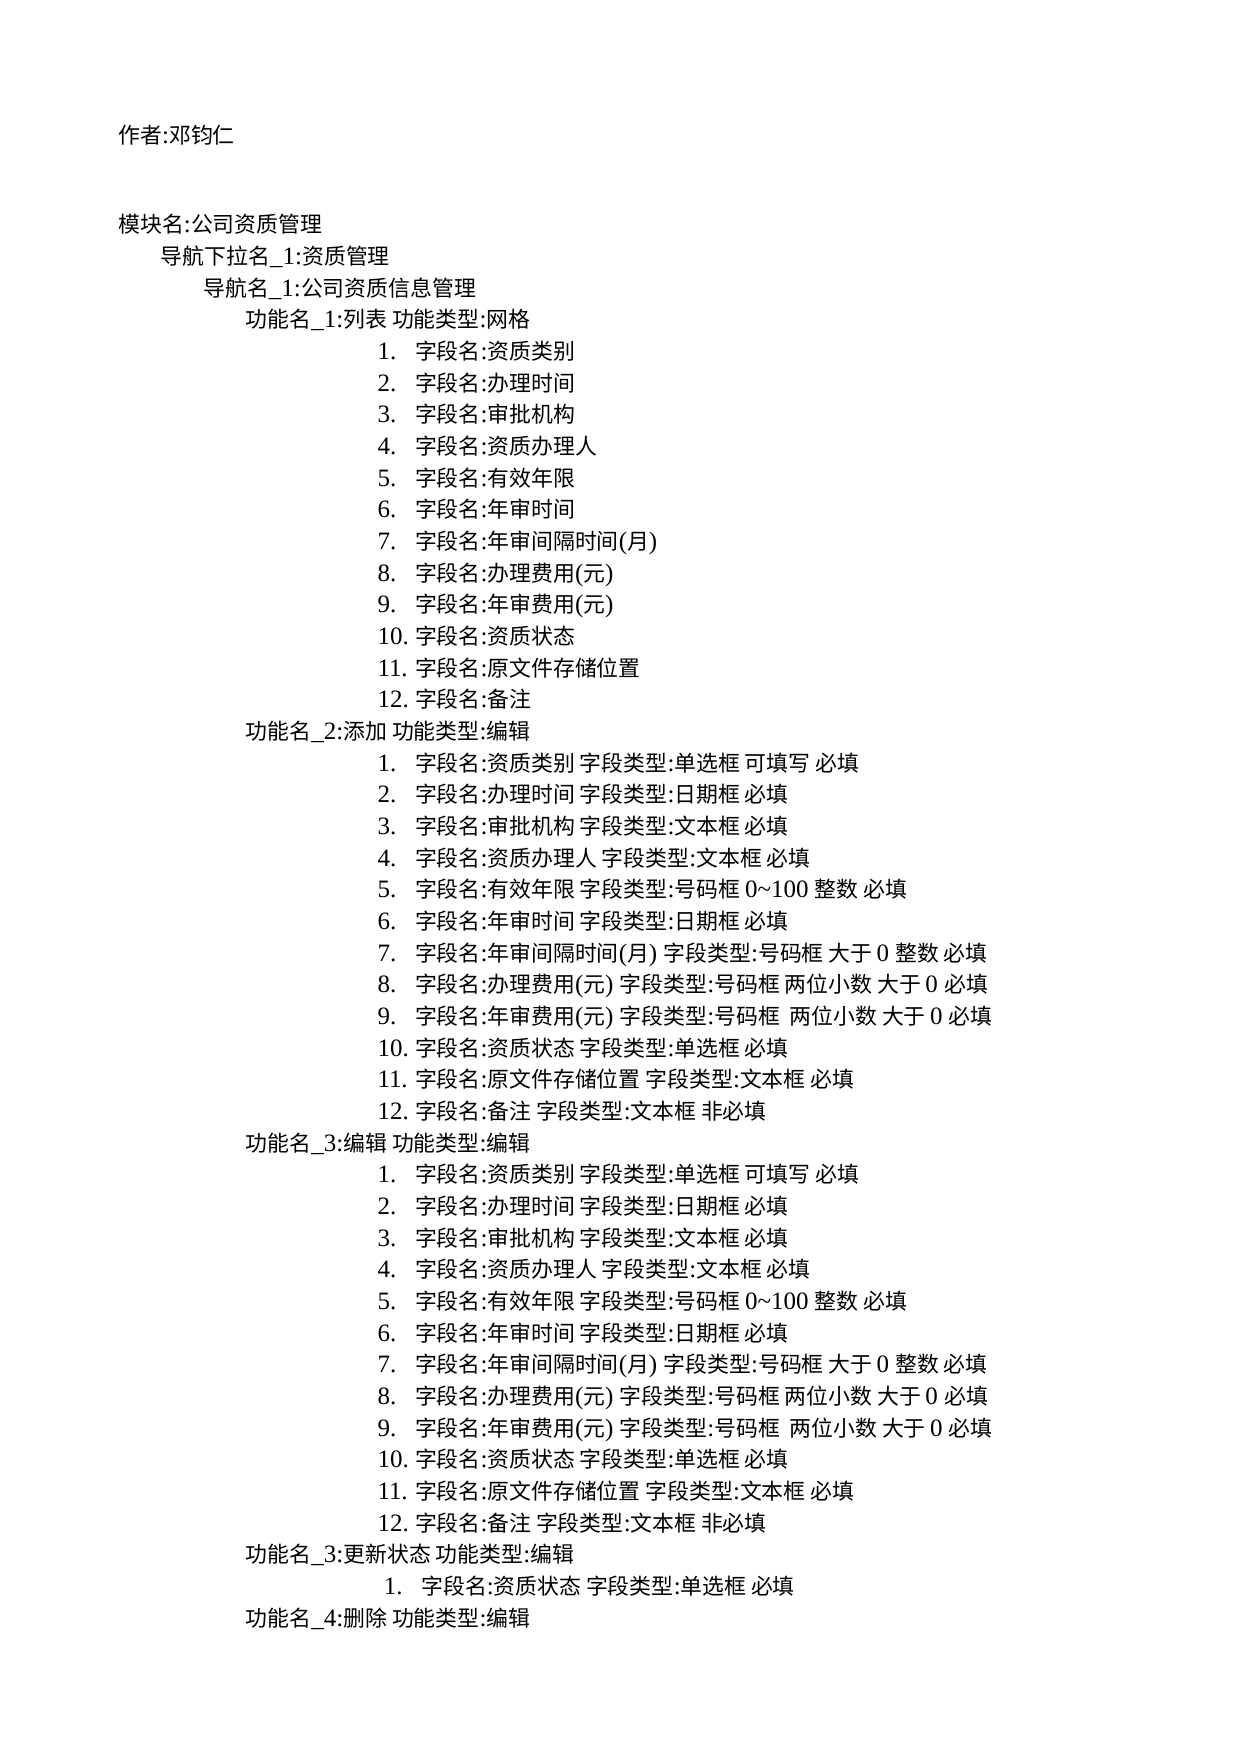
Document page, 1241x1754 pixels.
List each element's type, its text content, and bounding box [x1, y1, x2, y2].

text 模块名:公司资质管理 [118, 207, 1122, 239]
list 字段名:资质状态 字段类型:单选框 必填 [383, 1569, 1122, 1601]
list 字段名:原文件存储位置 [377, 651, 1122, 682]
list 字段名:办理费用(元) 字段类型:号码框 两位小数 大于0 必填 [377, 1379, 1122, 1411]
list 字段名:审批机构 [377, 397, 1122, 429]
list 字段名:年审间隔时间(月) [377, 524, 1122, 556]
text 导航下拉名_1:资质管理 [118, 239, 1122, 271]
list 字段名:审批机构 字段类型:文本框 必填 [377, 1221, 1122, 1252]
list 字段名:资质状态 [377, 619, 1122, 651]
list 字段名:原文件存储位置 字段类型:文本框 必填 [377, 1062, 1122, 1094]
list 字段名:资质类别 字段类型:单选框 可填写 必填 [377, 746, 1122, 777]
list 字段名:办理费用(元) [377, 556, 1122, 587]
list 字段名:备注 [377, 682, 1122, 714]
list 字段名:办理时间 字段类型:日期框 必填 [377, 777, 1122, 809]
list 字段名:审批机构 字段类型:文本框 必填 [377, 809, 1122, 841]
list 字段名:备注 字段类型:文本框 非必填 [377, 1506, 1122, 1537]
list 字段名:年审时间 字段类型:日期框 必填 [377, 904, 1122, 936]
list 字段名:备注 字段类型:文本框 非必填 [377, 1094, 1122, 1126]
list 字段名:年审时间 [377, 492, 1122, 524]
list 字段名:办理时间 [377, 366, 1122, 397]
list 字段名:资质状态 字段类型:单选框 必填 [377, 1442, 1122, 1474]
list 字段名:资质状态 字段类型:单选框 必填 [377, 1031, 1122, 1062]
list 字段名:年审费用(元) [377, 587, 1122, 619]
list 字段名:办理费用(元) 字段类型:号码框 两位小数 大于0 必填 [377, 967, 1122, 999]
list 字段名:年审费用(元) 字段类型:号码框 两位小数 大于0 必填 [377, 999, 1122, 1031]
list 字段名:办理时间 字段类型:日期框 必填 [377, 1189, 1122, 1221]
text 功能名_1:列表 功能类型:网格 [118, 302, 1122, 334]
list 字段名:有效年限 字段类型:号码框 0~100 整数 必填 [377, 872, 1122, 904]
list 字段名:原文件存储位置 字段类型:文本框 必填 [377, 1474, 1122, 1506]
text 功能名_3:更新状态 功能类型:编辑 [118, 1537, 1122, 1569]
list 字段名:年审间隔时间(月) 字段类型:号码框 大于0 整数 必填 [377, 936, 1122, 967]
list 字段名:年审间隔时间(月) 字段类型:号码框 大于0 整数 必填 [377, 1347, 1122, 1379]
list 字段名:有效年限 字段类型:号码框 0~100 整数 必填 [377, 1284, 1122, 1316]
list 字段名:年审时间 字段类型:日期框 必填 [377, 1316, 1122, 1347]
text 功能名_3:编辑 功能类型:编辑 [118, 1126, 1122, 1157]
list 字段名:有效年限 [377, 461, 1122, 492]
text 功能名_2:添加 功能类型:编辑 [118, 714, 1122, 746]
list 字段名:资质办理人 字段类型:文本框 必填 [377, 841, 1122, 872]
list 字段名:资质类别 字段类型:单选框 可填写 必填 [377, 1157, 1122, 1189]
list 字段名:资质办理人 字段类型:文本框 必填 [377, 1252, 1122, 1284]
list 字段名:年审费用(元) 字段类型:号码框 两位小数 大于0 必填 [377, 1411, 1122, 1442]
text 作者:邓钧仁 [118, 118, 1122, 150]
list 字段名:资质办理人 [377, 429, 1122, 461]
list 字段名:资质类别 [377, 334, 1122, 366]
text 导航名_1:公司资质信息管理 [118, 271, 1122, 302]
text 功能名_4:删除 功能类型:编辑 [118, 1601, 1122, 1632]
